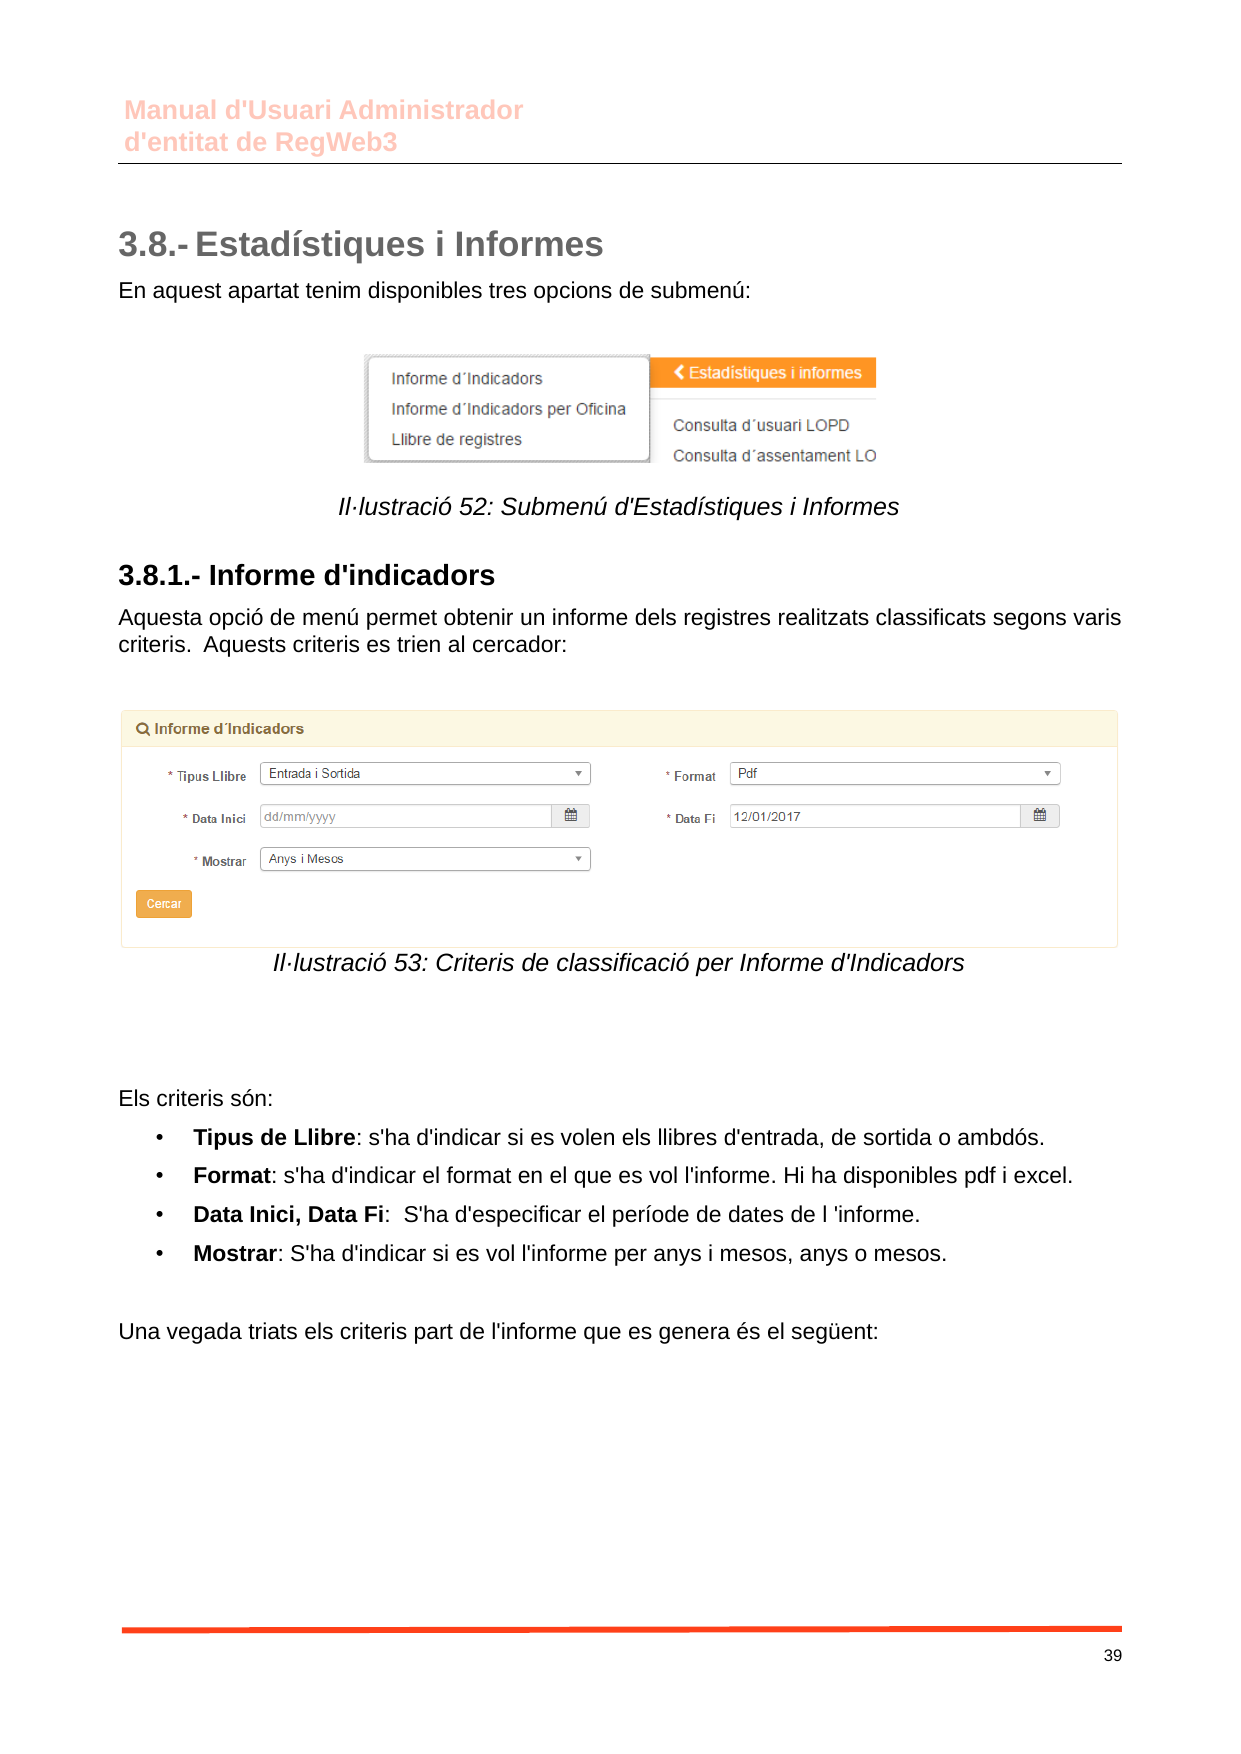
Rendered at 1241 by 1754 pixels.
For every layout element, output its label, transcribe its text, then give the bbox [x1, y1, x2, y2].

list Mostrar: S'ha d'indicar si es vol l'informe per anys i mesos, anys o mesos. [156, 1240, 1122, 1266]
text En aquest apartat tenim disponibles tres opcions de submenú: [118, 277, 1122, 303]
text Aquesta opció de menú permet obtenir un informe dels registres realitzats classificats segons varis criteris. Aquests criteris es trien al cercador: [118, 604, 1122, 657]
list Tipus de Llibre: s'ha d'indicar si es volen els llibres d'entrada, de sortida o ambdós. [156, 1123, 1122, 1150]
subtitle Informe d'indicadors [118, 558, 1122, 592]
text Una vegada triats els criteris part de l'informe que es genera és el següent: [118, 1318, 1122, 1344]
text Il·lustració : Submenú d'Estadístiques i Informes [118, 492, 1122, 521]
text Els criteris són: [118, 1084, 1122, 1111]
subtitle Estadístiques i Informes [118, 223, 1122, 264]
list Format: s'ha d'indicar el format en el que es vol l'informe. Hi ha disponibles pdf i excel. [156, 1162, 1122, 1189]
list Data Inici, Data Fi: S'ha d'especificar el període de dates de l 'informe. [156, 1201, 1122, 1227]
text Il·lustració : Criteris de classificació per Informe d'Indicadors [118, 948, 1122, 976]
